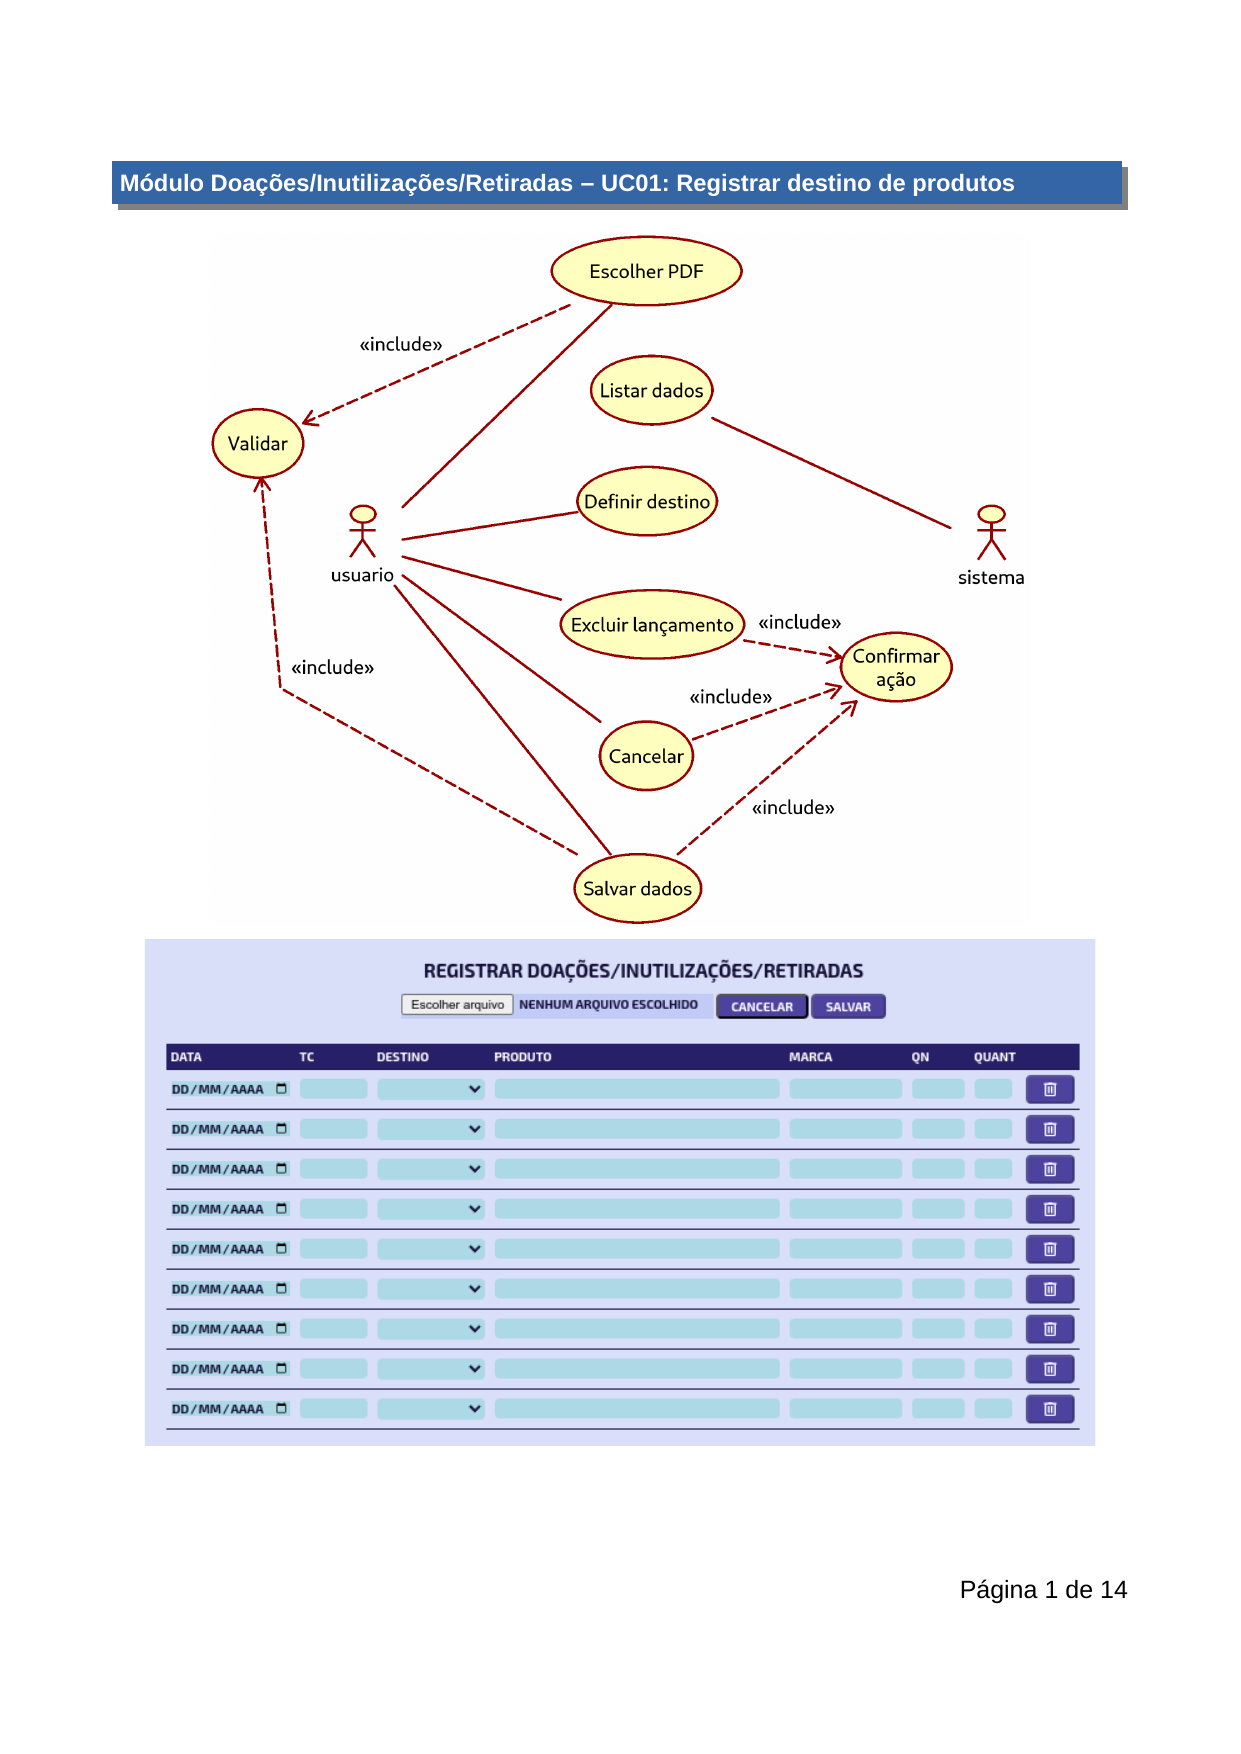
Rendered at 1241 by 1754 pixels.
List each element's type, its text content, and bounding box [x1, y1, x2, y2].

picture [210, 234, 1030, 925]
text Módulo Doações/Inutilizações/Retiradas – UC01: Registrar destino de produtos [117, 166, 1118, 200]
picture [144, 939, 1096, 1446]
